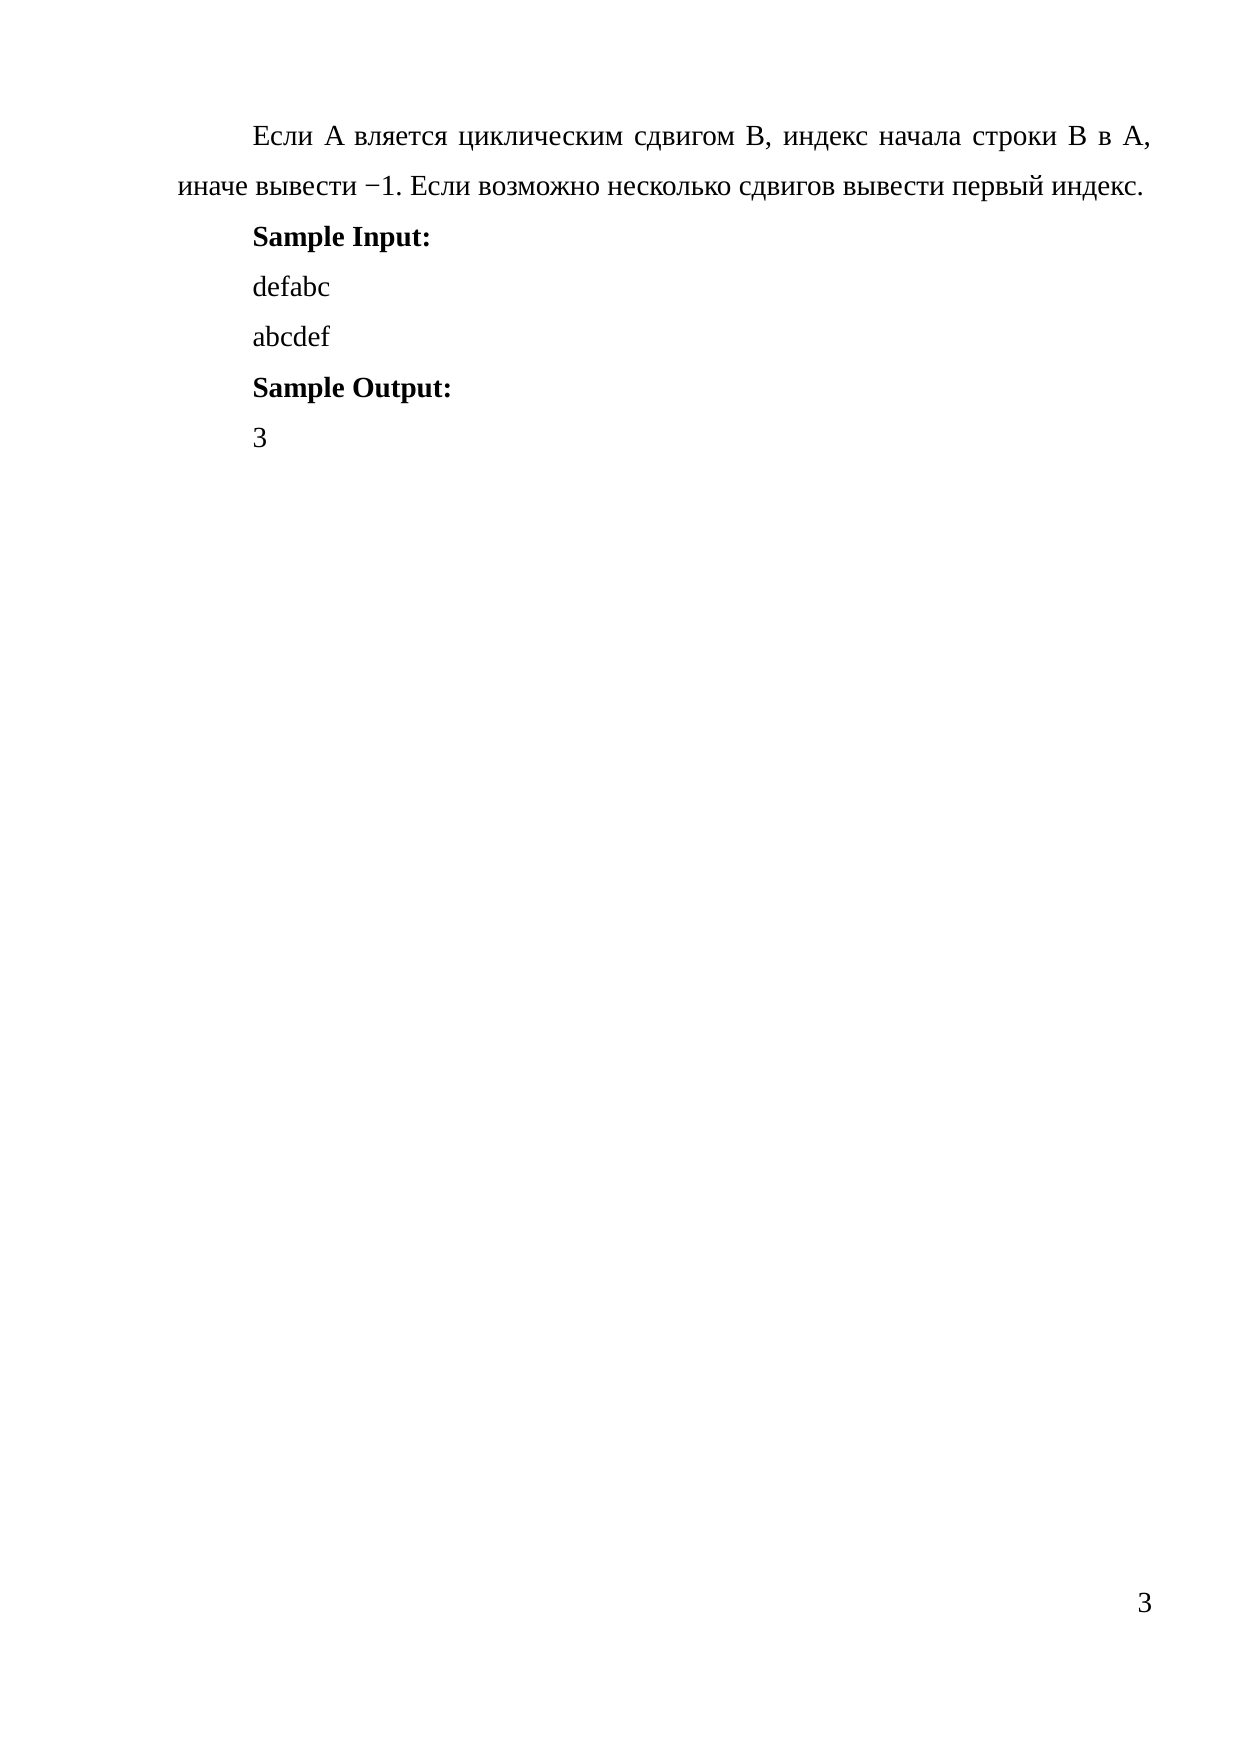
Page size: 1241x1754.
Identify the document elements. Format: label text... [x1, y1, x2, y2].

text defabc [177, 269, 1152, 303]
text Sample Input: [177, 219, 1152, 252]
text Если A вляется циклическим сдвигом B, индекс начала строки B в A, иначе вывести −1. Если возможно несколько сдвигов вывести первый индекс. [177, 118, 1152, 202]
text Sample Output: [177, 370, 1152, 403]
text 3 [177, 420, 1152, 453]
text abcdef [177, 319, 1152, 353]
